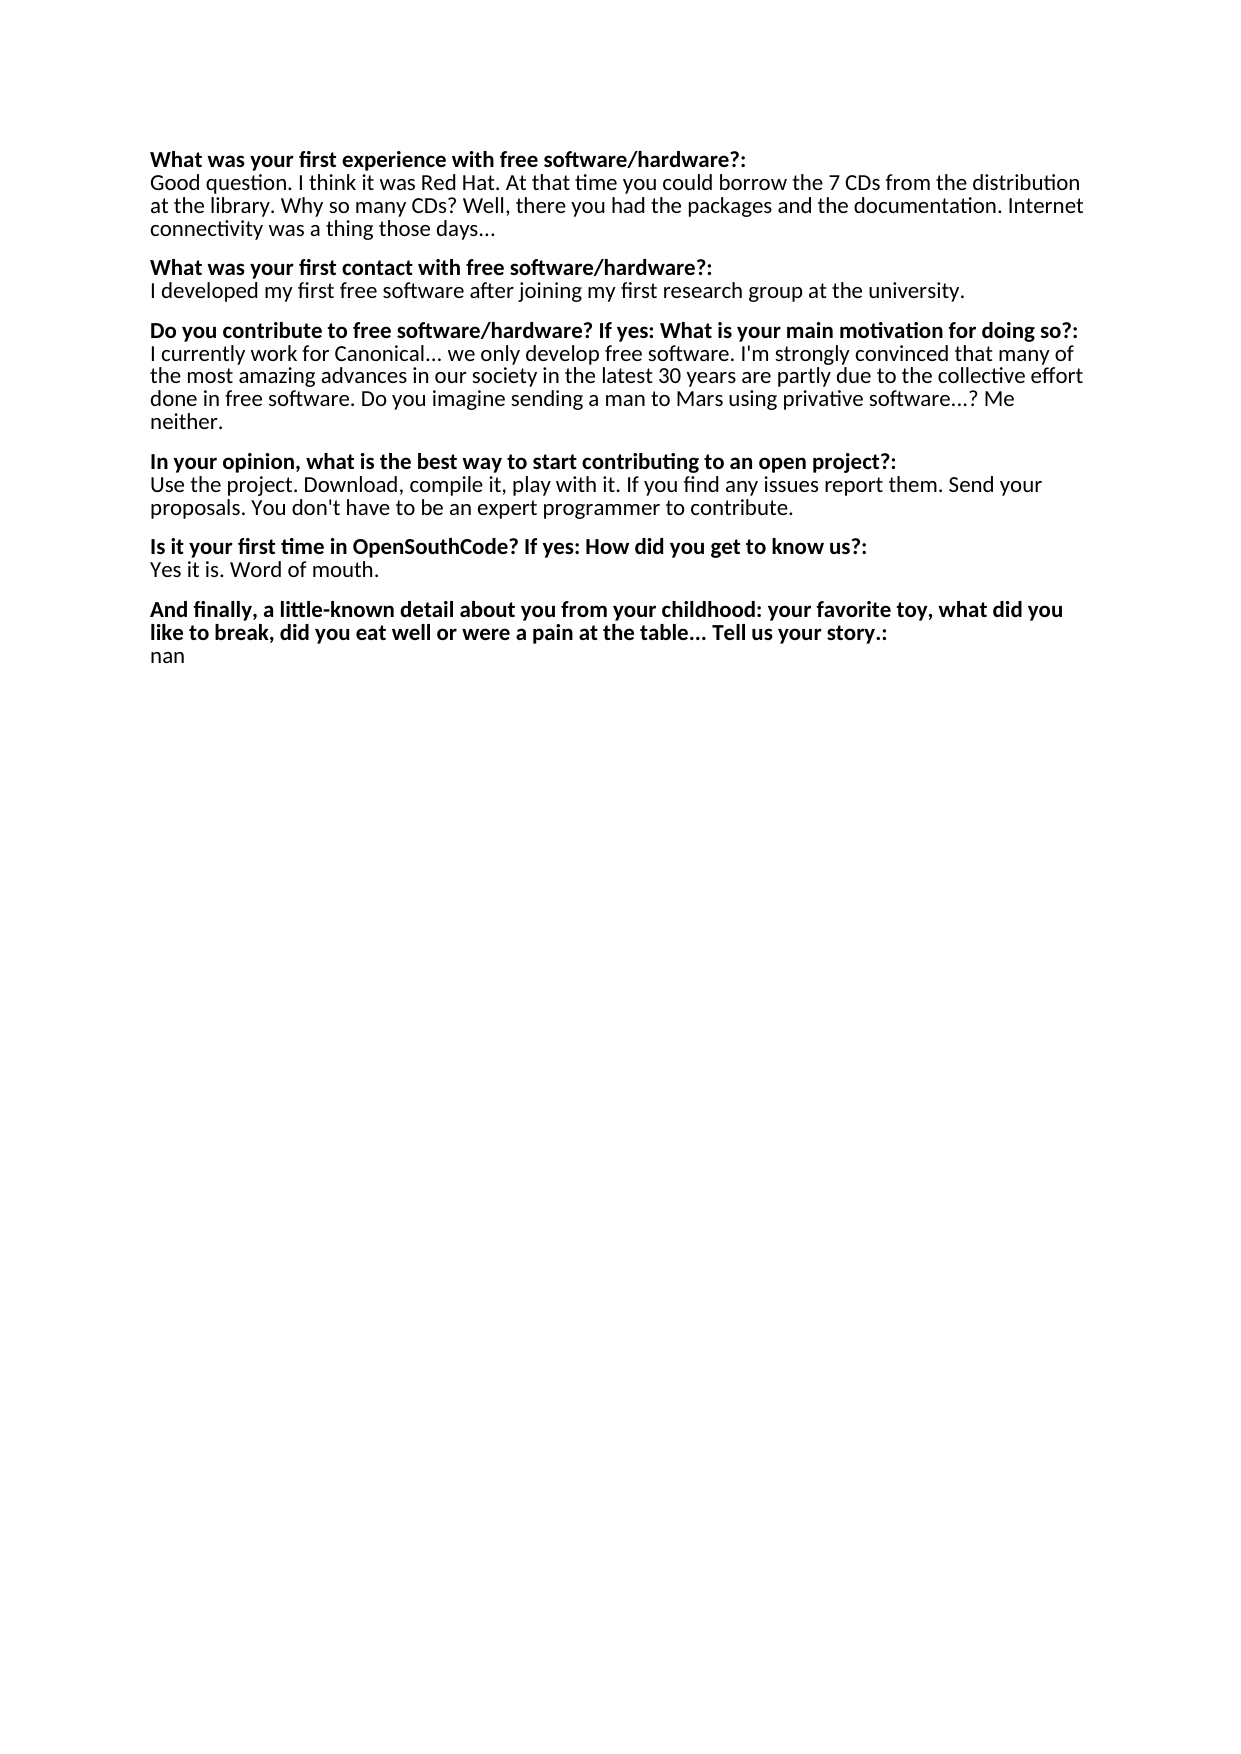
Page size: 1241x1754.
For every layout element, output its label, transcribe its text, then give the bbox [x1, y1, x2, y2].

text Is it your first time in OpenSouthCode? If yes: How did you get to know us?: Yes it is. Word of mouth. [150, 537, 1090, 583]
text Do you contribute to free software/hardware? If yes: What is your main motivation for doing so?: I currently work for Canonical... we only develop free software. I'm strongly convinced that many of the most amazing advances in our society in the latest 30 years are partly due to the collective effort done in free software. Do you imagine sending a man to Mars using privative software...? Me neither. [150, 321, 1090, 435]
text And finally, a little-known detail about you from your childhood: your favorite toy, what did you like to break, did you eat well or were a pain at the table... Tell us your story.: nan [150, 600, 1090, 669]
text In your opinion, what is the best way to start contributing to an open project?: Use the project. Download, compile it, play with it. If you find any issues report them. Send your proposals. You don't have to be an expert programmer to contribute. [150, 452, 1090, 521]
text What was your first contact with free software/hardware?: I developed my first free software after joining my first research group at the university. [150, 258, 1090, 304]
text What was your first experience with free software/hardware?: Good question. I think it was Red Hat. At that time you could borrow the 7 CDs from the distribution at the library. Why so many CDs? Well, there you had the packages and the documentation. Internet connectivity was a thing those days... [150, 150, 1090, 242]
